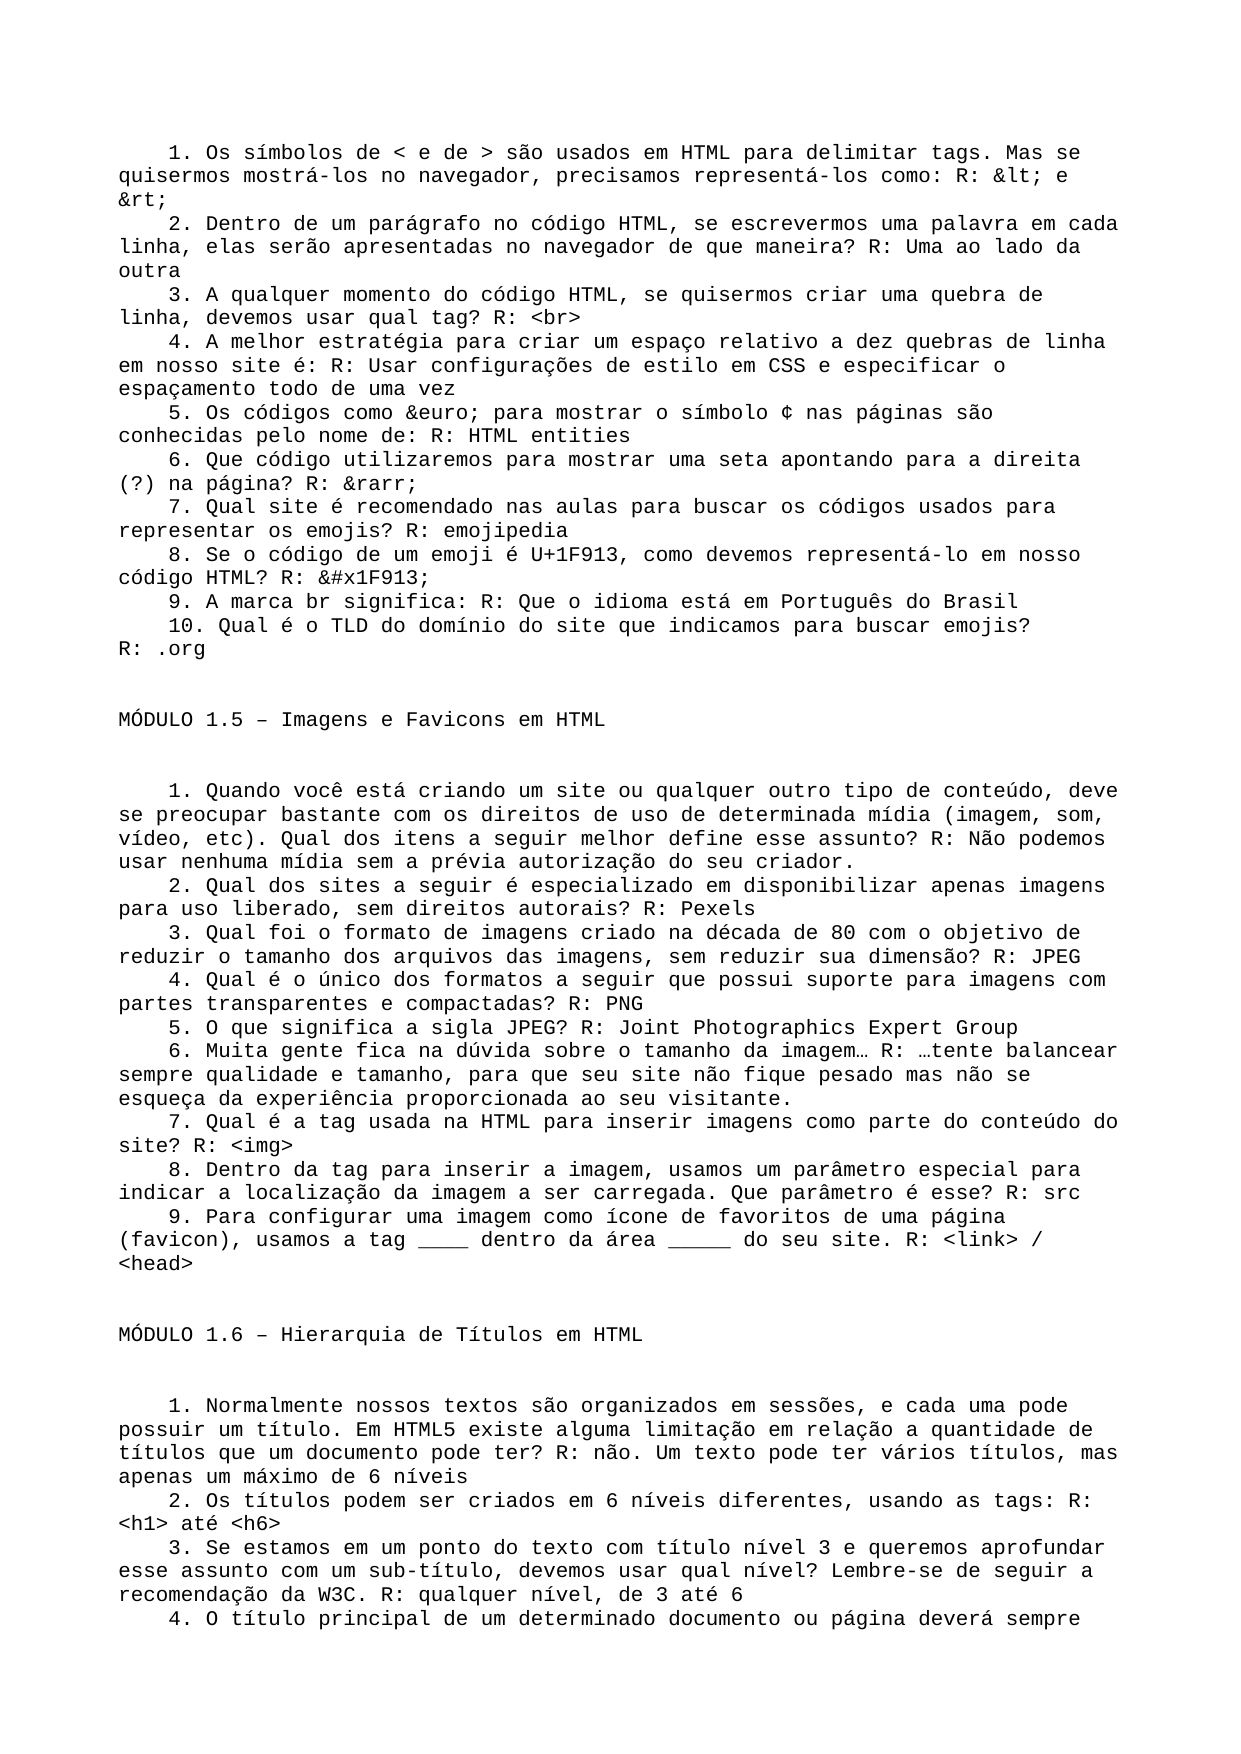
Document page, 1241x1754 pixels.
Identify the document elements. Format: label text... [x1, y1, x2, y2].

text 5. Os códigos como &euro; para mostrar o símbolo ¢ nas páginas são conhecidas pelo nome de: R: HTML entities [118, 402, 1122, 449]
text 3. Qual foi o formato de imagens criado na década de 80 com o objetivo de reduzir o tamanho dos arquivos das imagens, sem reduzir sua dimensão? R: JPEG [118, 922, 1122, 969]
text MÓDULO 1.6 – Hierarquia de Títulos em HTML [118, 1324, 1122, 1348]
text 2. Qual dos sites a seguir é especializado em disponibilizar apenas imagens para uso liberado, sem direitos autorais? R: Pexels [118, 875, 1122, 922]
text 6. Muita gente fica na dúvida sobre o tamanho da imagem… R: …tente balancear sempre qualidade e tamanho, para que seu site não fique pesado mas não se esqueça da experiência proporcionada ao seu visitante. [118, 1040, 1122, 1111]
text 2. Os títulos podem ser criados em 6 níveis diferentes, usando as tags: R: <h1> até <h6> [118, 1489, 1122, 1537]
text 1. Normalmente nossos textos são organizados em sessões, e cada uma pode possuir um título. Em HTML5 existe alguma limitação em relação a quantidade de títulos que um documento pode ter? R: não. Um texto pode ter vários títulos, mas apenas um máximo de 6 níveis [118, 1395, 1122, 1489]
text 6. Que código utilizaremos para mostrar uma seta apontando para a direita (?) na página? R: &rarr; [118, 449, 1122, 496]
text MÓDULO 1.5 – Imagens e Favicons em HTML [118, 709, 1122, 733]
text 7. Qual site é recomendado nas aulas para buscar os códigos usados para representar os emojis? R: emojipedia [118, 496, 1122, 544]
text 8. Se o código de um emoji é U+1F913, como devemos representá-lo em nosso código HTML? R: &#x1F913; [118, 544, 1122, 591]
text 5. O que significa a sigla JPEG? R: Joint Photographics Expert Group [118, 1017, 1122, 1040]
text 1. Os símbolos de < e de > são usados em HTML para delimitar tags. Mas se quisermos mostrá-los no navegador, precisamos representá-los como: R: &lt; e &rt; [118, 142, 1122, 213]
text 4. O título principal de um determinado documento ou página deverá sempre [118, 1608, 1122, 1631]
text 2. Dentro de um parágrafo no código HTML, se escrevermos uma palavra em cada linha, elas serão apresentadas no navegador de que maneira? R: Uma ao lado da outra [118, 213, 1122, 284]
text 9. Para configurar uma imagem como ícone de favoritos de uma página (favicon), usamos a tag ____ dentro da área _____ do seu site. R: <link> / <head> [118, 1206, 1122, 1277]
text 8. Dentro da tag para inserir a imagem, usamos um parâmetro especial para indicar a localização da imagem a ser carregada. Que parâmetro é esse? R: src [118, 1158, 1122, 1206]
text 4. A melhor estratégia para criar um espaço relativo a dez quebras de linha em nosso site é: R: Usar configurações de estilo em CSS e especificar o espaçamento todo de uma vez [118, 331, 1122, 402]
text 3. A qualquer momento do código HTML, se quisermos criar uma quebra de linha, devemos usar qual tag? R: <br> [118, 284, 1122, 331]
text 10. Qual é o TLD do domínio do site que indicamos para buscar emojis? R: .org [118, 615, 1122, 662]
text 1. Quando você está criando um site ou qualquer outro tipo de conteúdo, deve se preocupar bastante com os direitos de uso de determinada mídia (imagem, som, vídeo, etc). Qual dos itens a seguir melhor define esse assunto? R: Não podemos usar nenhuma mídia sem a prévia autorização do seu criador. [118, 780, 1122, 875]
text 9. A marca br significa: R: Que o idioma está em Português do Brasil [118, 591, 1122, 615]
text 7. Qual é a tag usada na HTML para inserir imagens como parte do conteúdo do site? R: <img> [118, 1111, 1122, 1158]
text 3. Se estamos em um ponto do texto com título nível 3 e queremos aprofundar esse assunto com um sub-título, devemos usar qual nível? Lembre-se de seguir a recomendação da W3C. R: qualquer nível, de 3 até 6 [118, 1537, 1122, 1608]
text 4. Qual é o único dos formatos a seguir que possui suporte para imagens com partes transparentes e compactadas? R: PNG [118, 969, 1122, 1017]
